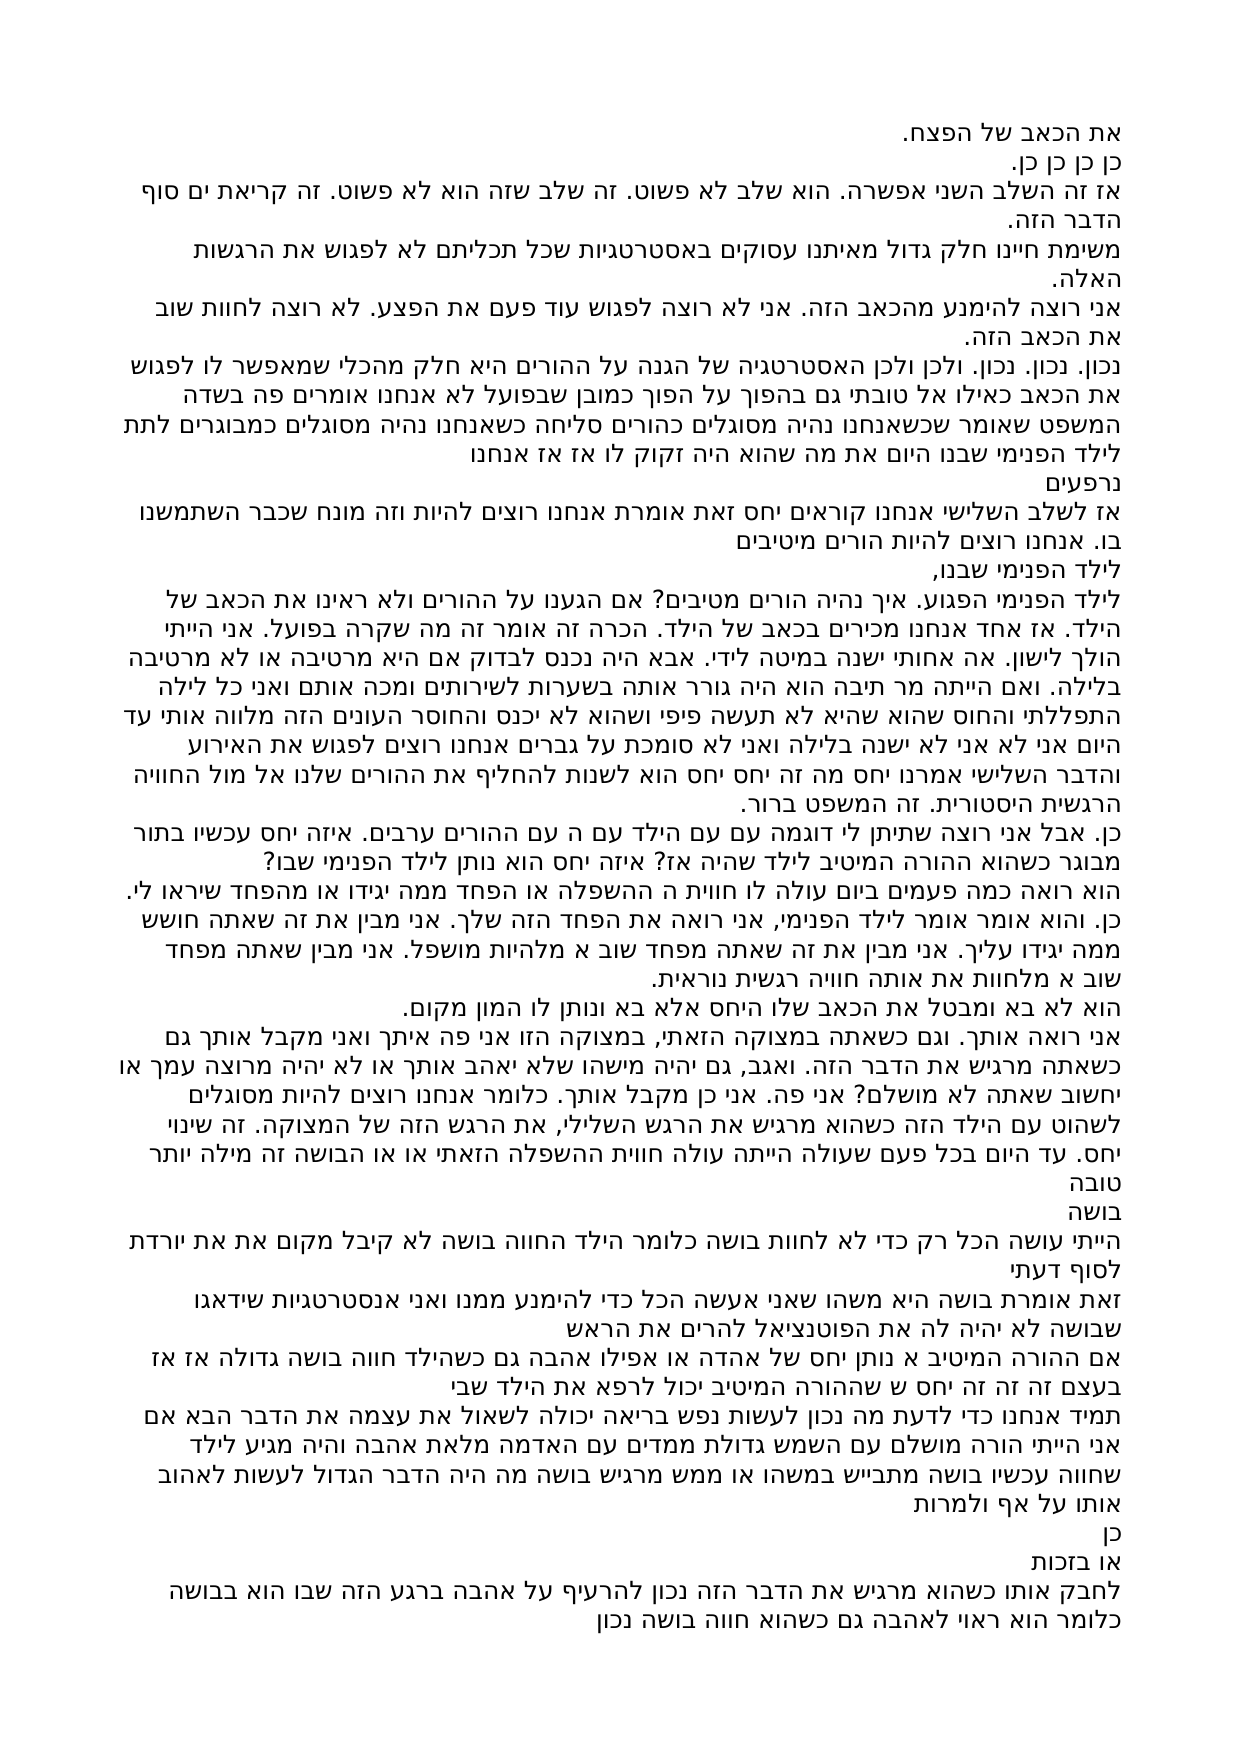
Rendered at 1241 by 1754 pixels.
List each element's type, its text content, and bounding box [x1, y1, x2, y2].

text בושה [118, 1197, 1122, 1226]
text אני רוצה להימנע מהכאב הזה. אני לא רוצה לפגוש עוד פעם את הפצע. לא רוצה לחוות שוב את הכאב הזה. [118, 293, 1122, 351]
text נרפעים [118, 468, 1122, 497]
text הייתי עושה הכל רק כדי לא לחוות בושה כלומר הילד החווה בושה לא קיבל מקום את את יורדת לסוף דעתי [118, 1226, 1122, 1285]
text או בזכות [118, 1547, 1122, 1576]
text אז לשלב השלישי אנחנו קוראים יחס זאת אומרת אנחנו רוצים להיות וזה מונח שכבר השתמשנו בו. אנחנו רוצים להיות הורים מיטיבים [118, 497, 1122, 556]
text אם ההורה המיטיב א נותן יחס של אהדה או אפילו אהבה גם כשהילד חווה בושה גדולה אז אז בעצם זה זה זה יחס ש שההורה המיטיב יכול לרפא את הילד שבי [118, 1343, 1122, 1401]
text לחבק אותו כשהוא מרגיש את הדבר הזה נכון להרעיף על אהבה ברגע הזה שבו הוא בבושה כלומר הוא ראוי לאהבה גם כשהוא חווה בושה נכון [118, 1576, 1122, 1635]
text הוא לא בא ומבטל את הכאב שלו היחס אלא בא ונותן לו המון מקום. [118, 993, 1122, 1022]
text זאת אומרת בושה היא משהו שאני אעשה הכל כדי להימנע ממנו ואני אנסטרטגיות שידאגו שבושה לא יהיה לה את הפוטנציאל להרים את הראש [118, 1285, 1122, 1343]
text כן כן כן כן. [118, 147, 1122, 176]
text אז זה השלב השני אפשרה. הוא שלב לא פשוט. זה שלב שזה הוא לא פשוט. זה קריאת ים סוף הדבר הזה. [118, 176, 1122, 235]
text נכון. נכון. נכון. ולכן ולכן האסטרטגיה של הגנה על ההורים היא חלק מהכלי שמאפשר לו לפגוש את הכאב כאילו אל טובתי גם בהפוך על הפוך כמובן שבפועל לא אנחנו אומרים פה בשדה המשפט שאומר שכשאנחנו נהיה מסוגלים כהורים סליחה כשאנחנו נהיה מסוגלים כמבוגרים לתת לילד הפנימי שבנו היום את מה שהוא היה זקוק לו אז אז אנחנו [118, 351, 1122, 468]
text כן. אבל אני רוצה שתיתן לי דוגמה עם עם הילד עם ה עם ההורים ערבים. איזה יחס עכשיו בתור מבוגר כשהוא ההורה המיטיב לילד שהיה אז? איזה יחס הוא נותן לילד הפנימי שבו? [118, 818, 1122, 876]
text את הכאב של הפצח. [118, 118, 1122, 147]
text תמיד אנחנו כדי לדעת מה נכון לעשות נפש בריאה יכולה לשאול את עצמה את הדבר הבא אם אני הייתי הורה מושלם עם השמש גדולת ממדים עם האדמה מלאת אהבה והיה מגיע לילד שחווה עכשיו בושה מתבייש במשהו או ממש מרגיש בושה מה היה הדבר הגדול לעשות לאהוב אותו על אף ולמרות [118, 1401, 1122, 1518]
text אני רואה אותך. וגם כשאתה במצוקה הזאתי, במצוקה הזו אני פה איתך ואני מקבל אותך גם כשאתה מרגיש את הדבר הזה. ואגב, גם יהיה מישהו שלא יאהב אותך או לא יהיה מרוצה עמך או יחשוב שאתה לא מושלם? אני פה. אני כן מקבל אותך. כלומר אנחנו רוצים להיות מסוגלים לשהוט עם הילד הזה כשהוא מרגיש את הרגש השלילי, את הרגש הזה של המצוקה. זה שינוי יחס. עד היום בכל פעם שעולה הייתה עולה חווית ההשפלה הזאתי או או הבושה זה מילה יותר טובה [118, 1022, 1122, 1197]
text כן [118, 1518, 1122, 1547]
text לילד הפנימי שבנו, [118, 556, 1122, 585]
text לילד הפנימי הפגוע. איך נהיה הורים מטיבים? אם הגענו על ההורים ולא ראינו את הכאב של הילד. אז אחד אנחנו מכירים בכאב של הילד. הכרה זה אומר זה מה שקרה בפועל. אני הייתי הולך לישון. אה אחותי ישנה במיטה לידי. אבא היה נכנס לבדוק אם היא מרטיבה או לא מרטיבה בלילה. ואם הייתה מר תיבה הוא היה גורר אותה בשערות לשירותים ומכה אותם ואני כל לילה התפללתי והחוס שהוא שהיא לא תעשה פיפי ושהוא לא יכנס והחוסר העונים הזה מלווה אותי עד היום אני לא אני לא ישנה בלילה ואני לא סומכת על גברים אנחנו רוצים לפגוש את האירוע והדבר השלישי אמרנו יחס מה זה יחס יחס הוא לשנות להחליף את ההורים שלנו אל מול החוויה הרגשית היסטורית. זה המשפט ברור. [118, 585, 1122, 818]
text הוא רואה כמה פעמים ביום עולה לו חווית ה ההשפלה או הפחד ממה יגידו או מהפחד שיראו לי. כן. והוא אומר אומר לילד הפנימי, אני רואה את הפחד הזה שלך. אני מבין את זה שאתה חושש ממה יגידו עליך. אני מבין את זה שאתה מפחד שוב א מלהיות מושפל. אני מבין שאתה מפחד שוב א מלחוות את אותה חוויה רגשית נוראית. [118, 876, 1122, 993]
text משימת חיינו חלק גדול מאיתנו עסוקים באסטרטגיות שכל תכליתם לא לפגוש את הרגשות האלה. [118, 235, 1122, 293]
